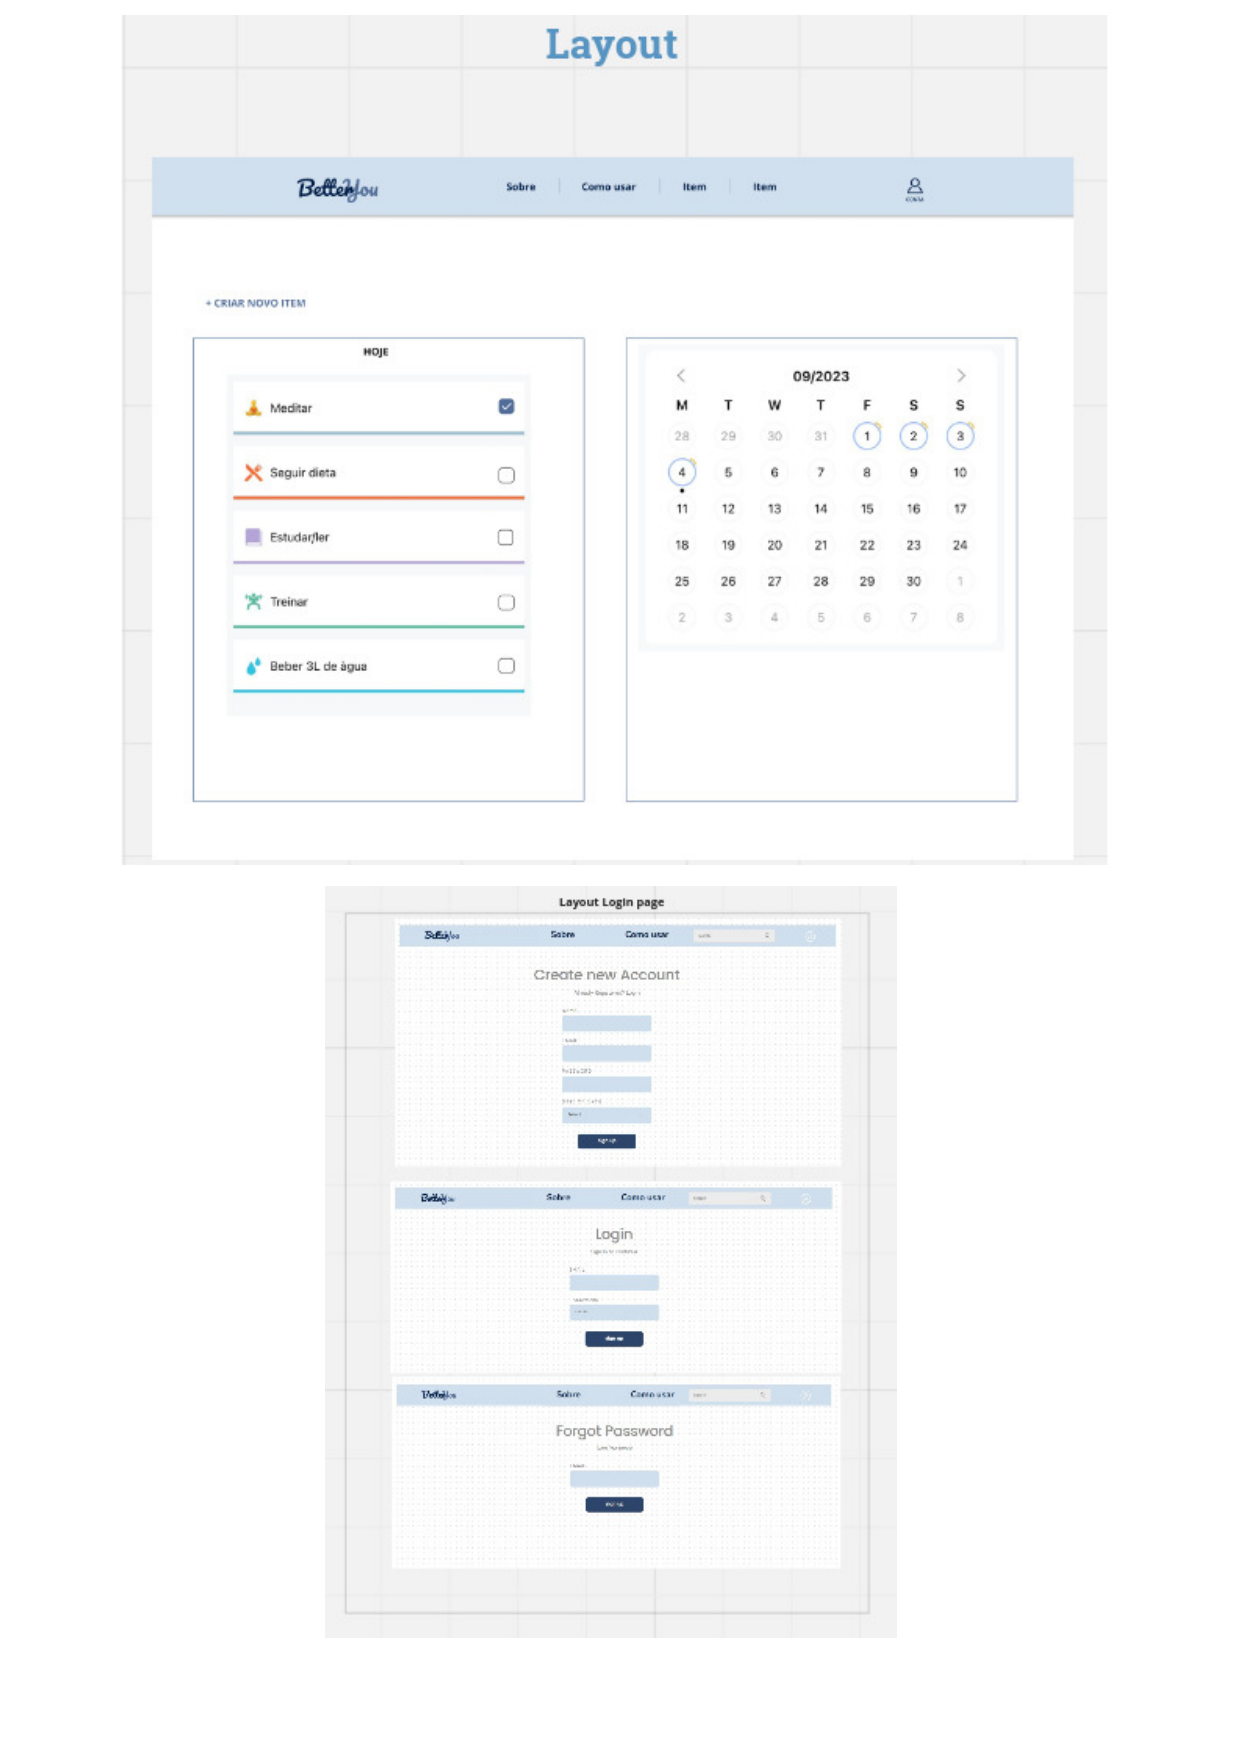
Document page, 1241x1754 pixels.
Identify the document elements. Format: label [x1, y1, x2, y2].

picture [325, 886, 897, 1638]
picture [121, 15, 1108, 865]
